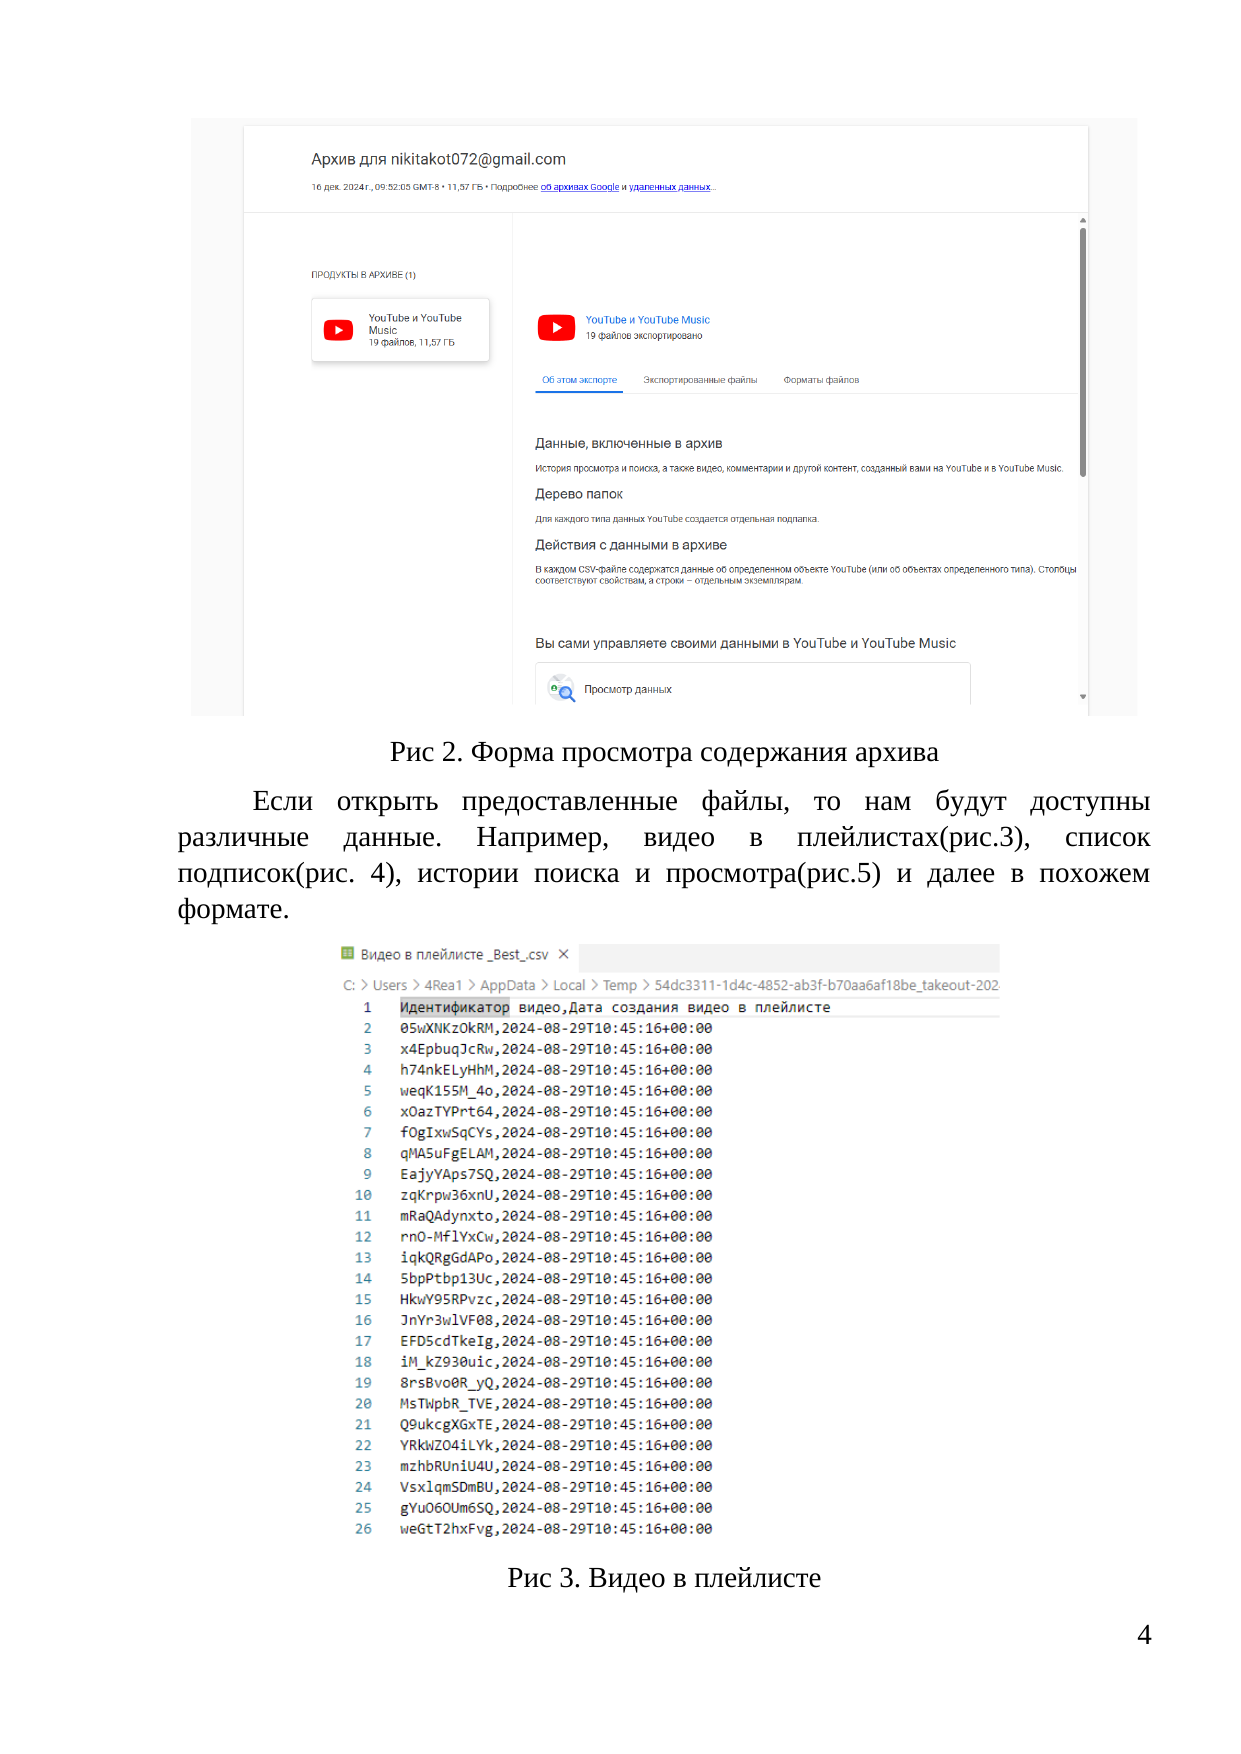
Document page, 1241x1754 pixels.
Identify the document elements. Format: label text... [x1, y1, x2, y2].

picture [191, 118, 1138, 716]
text Рис 3. Видео в плейлисте [177, 944, 1152, 1593]
picture [329, 944, 1000, 1538]
text Если открыть предоставленные файлы, то нам будут доступны различные данные. Например, видео в плейлистах(рис.3), список подписок(рис. 4), истории поиска и просмотра(рис.5) и далее в похожем формате. [177, 783, 1152, 925]
text Рис 2. Форма просмотра содержания архива [177, 734, 1152, 768]
